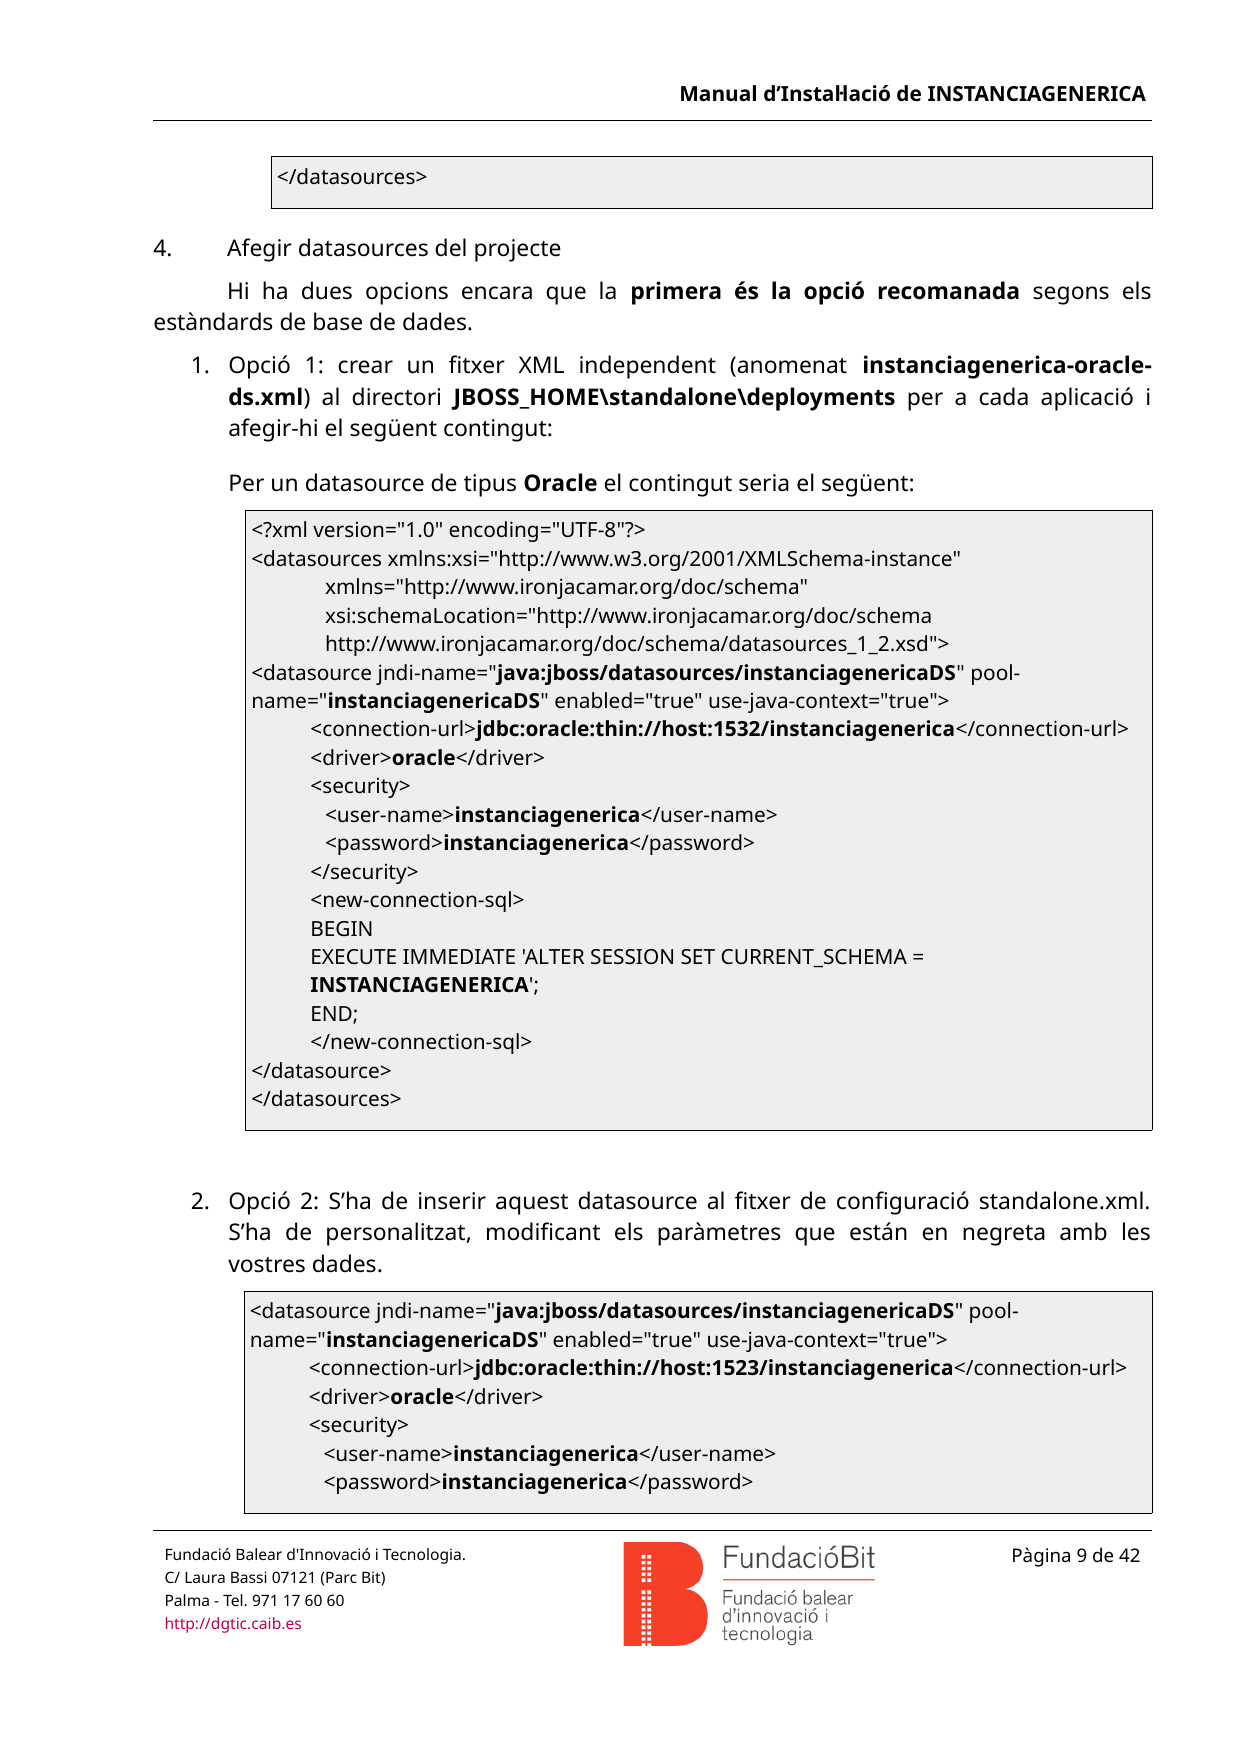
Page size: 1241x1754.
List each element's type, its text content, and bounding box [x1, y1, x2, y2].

list Opció 1: crear un fitxer XML independent (anomenat instanciagenerica-oracle-ds.xml) al directori JBOSS_HOME\standalone\deployments per a cada aplicació i afegir-hi el següent contingut: [191, 349, 1152, 443]
list Opció 2: S’ha de inserir aquest datasource al fitxer de configuració standalone.xml. S’ha de personalitzat, modificant els paràmetres que están en negreta amb les vostres dades. [191, 1185, 1152, 1279]
picture [623, 1542, 875, 1646]
text Hi ha dues opcions encara que la primera és la opció recomanada segons els estàndards de base de dades. [153, 275, 1152, 337]
text 4. Afegir datasources del projecte [153, 232, 1152, 263]
table_header <?xml version="1.0" encoding="UTF-8"?> <datasources xmlns:xsi="http://www.w3.org/2001/XMLSchema-instance" xmlns="http://www.ironjacamar.org/doc/schema" xsi:schemaLocation="http://www.ironjacamar.org/doc/schema http://www.ironjacamar.org/doc/schema/datasources_1_2.xsd"> <datasource jndi-name="java:jboss/datasources/instanciagenericaDS" pool-name="instanciagenericaDS" enabled="true" use-java-context="true"> <connection-url>jdbc:oracle:thin://host:1532/instanciagenerica</connection-url> <driver>oracle</driver> <security> <user-name>instanciagenerica</user-name> <password>instanciagenerica</password> </security> <new-connection-sql> BEGIN EXECUTE IMMEDIATE 'ALTER SESSION SET CURRENT_SCHEMA = INSTANCIAGENERICA'; END; </new-connection-sql> </datasource> </datasources> [246, 511, 1152, 1130]
list Per un datasource de tipus Oracle el contingut seria el següent: [191, 467, 1152, 498]
table_header <datasource jndi-name="java:jboss/datasources/instanciagenericaDS" pool-name="instanciagenericaDS" enabled="true" use-java-context="true"> <connection-url>jdbc:oracle:thin://host:1523/instanciagenerica</connection-url> <driver>oracle</driver> <security> <user-name>instanciagenerica</user-name> <password>instanciagenerica</password> [245, 1292, 1152, 1513]
table_header </datasources> [272, 157, 1152, 208]
